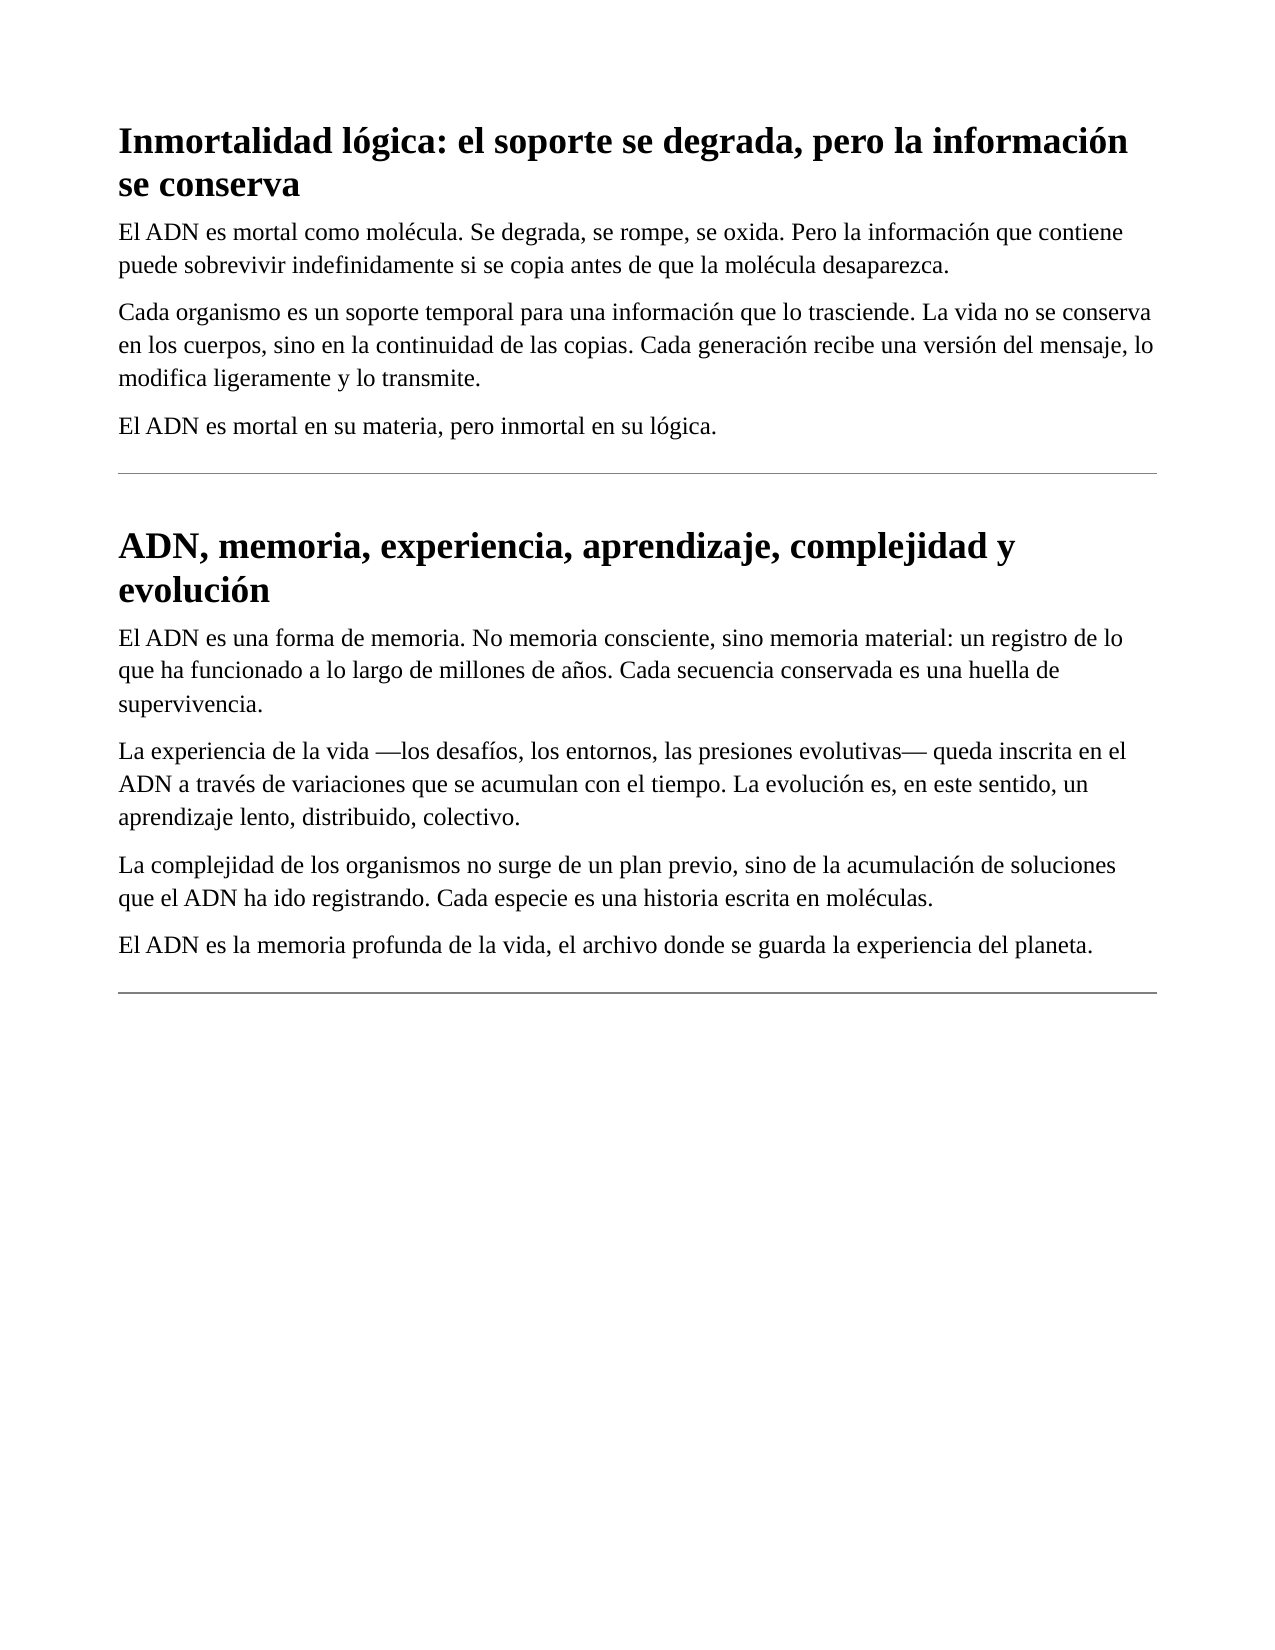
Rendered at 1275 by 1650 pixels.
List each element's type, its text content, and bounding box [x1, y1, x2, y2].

text El ADN es una forma de memoria. No memoria consciente, sino memoria material: un registro de lo que ha funcionado a lo largo de millones de años. Cada secuencia conservada es una huella de supervivencia. [118, 623, 1157, 717]
text El ADN es la memoria profunda de la vida, el archivo donde se guarda la experiencia del planeta. [118, 931, 1157, 959]
text El ADN es mortal como molécula. Se degrada, se rompe, se oxida. Pero la información que contiene puede sobrevivir indefinidamente si se copia antes de que la molécula desaparezca. [118, 217, 1157, 279]
subtitle ADN, memoria, experiencia, aprendizaje, complejidad y evolución [118, 524, 1157, 610]
subtitle Inmortalidad lógica: el soporte se degrada, pero la información se conserva [118, 118, 1157, 204]
text Cada organismo es un soporte temporal para una información que lo trasciende. La vida no se conserva en los cuerpos, sino en la continuidad de las copias. Cada generación recibe una versión del mensaje, lo modifica ligeramente y lo transmite. [118, 297, 1157, 392]
text El ADN es mortal en su materia, pero inmortal en su lógica. [118, 411, 1157, 440]
text La experiencia de la vida —los desafíos, los entornos, las presiones evolutivas— queda inscrita en el ADN a través de variaciones que se acumulan con el tiempo. La evolución es, en este sentido, un aprendizaje lento, distribuido, colectivo. [118, 736, 1157, 831]
text La complejidad de los organismos no surge de un plan previo, sino de la acumulación de soluciones que el ADN ha ido registrando. Cada especie es una historia escrita en moléculas. [118, 850, 1157, 912]
